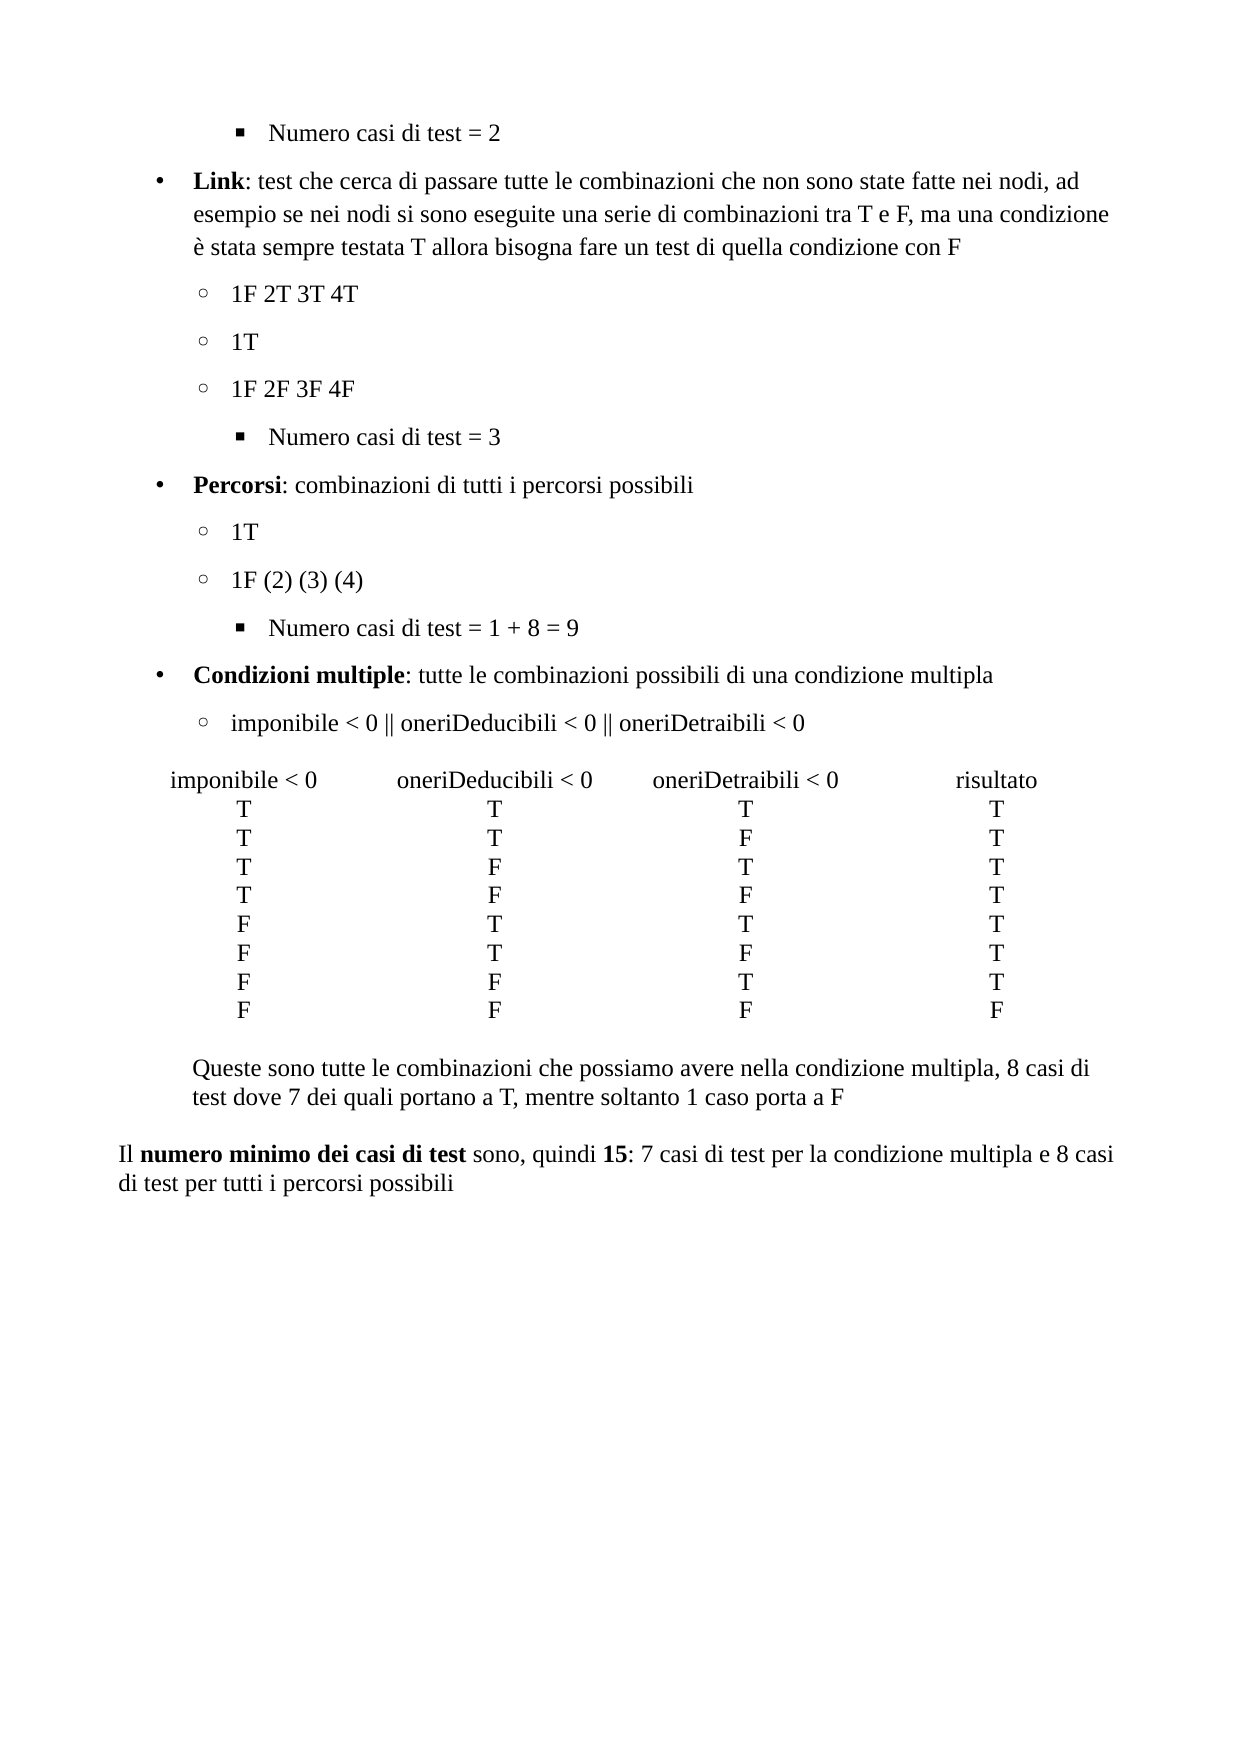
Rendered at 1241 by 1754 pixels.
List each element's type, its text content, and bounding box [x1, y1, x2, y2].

list 1F 2F 3F 4F [193, 374, 1122, 403]
table_cell T [620, 794, 871, 823]
table_cell T [369, 794, 620, 823]
table_cell T [871, 880, 1122, 909]
list imponibile < 0 || oneriDeducibili < 0 || oneriDetraibili < 0 [193, 708, 1122, 737]
list Numero casi di test = 3 [231, 422, 1122, 451]
table_header oneriDetraibili < 0 [620, 765, 871, 794]
table_cell T [369, 909, 620, 938]
table_cell T [871, 938, 1122, 967]
table_cell F [871, 995, 1122, 1024]
table_cell T [871, 852, 1122, 880]
list Link: test che cerca di passare tutte le combinazioni che non sono state fatte nei nodi, ad esempio se nei nodi si sono eseguite una serie di combinazioni tra T e F, ma una condizione è stata sempre testata T allora bisogna fare un test di quella condizione con F [156, 166, 1122, 261]
table_cell T [871, 909, 1122, 938]
list Percorsi: combinazioni di tutti i percorsi possibili [156, 470, 1122, 498]
table_cell T [118, 852, 369, 880]
table_cell T [118, 880, 369, 909]
text Queste sono tutte le combinazioni che possiamo avere nella condizione multipla, 8 casi di test dove 7 dei quali portano a T, mentre soltanto 1 caso porta a F [118, 1053, 1122, 1110]
table_cell T [871, 967, 1122, 995]
list 1T [193, 327, 1122, 356]
table_header oneriDeducibili < 0 [369, 765, 620, 794]
table_header imponibile < 0 [118, 765, 369, 794]
table_cell T [118, 823, 369, 852]
table_cell F [118, 938, 369, 967]
list Numero casi di test = 2 [231, 118, 1122, 147]
table_cell F [620, 995, 871, 1024]
table_cell T [118, 794, 369, 823]
table_cell T [620, 909, 871, 938]
table_cell F [369, 880, 620, 909]
table_cell F [118, 967, 369, 995]
table_cell F [620, 880, 871, 909]
table_header risultato [871, 765, 1122, 794]
table_cell T [871, 823, 1122, 852]
table_cell F [369, 995, 620, 1024]
table_cell F [369, 852, 620, 880]
list 1F (2) (3) (4) [193, 565, 1122, 594]
table_cell T [620, 967, 871, 995]
list 1F 2T 3T 4T [193, 279, 1122, 308]
table_cell T [369, 823, 620, 852]
list Condizioni multiple: tutte le combinazioni possibili di una condizione multipla [156, 660, 1122, 689]
table_cell F [369, 967, 620, 995]
table_cell F [118, 909, 369, 938]
table_cell T [369, 938, 620, 967]
table_cell F [620, 823, 871, 852]
table_cell F [118, 995, 369, 1024]
table_cell T [871, 794, 1122, 823]
list 1T [193, 517, 1122, 546]
list Numero casi di test = 1 + 8 = 9 [231, 613, 1122, 641]
table_cell T [620, 852, 871, 880]
table_cell F [620, 938, 871, 967]
text Il numero minimo dei casi di test sono, quindi 15: 7 casi di test per la condizione multipla e 8 casi di test per tutti i percorsi possibili [118, 1139, 1122, 1197]
